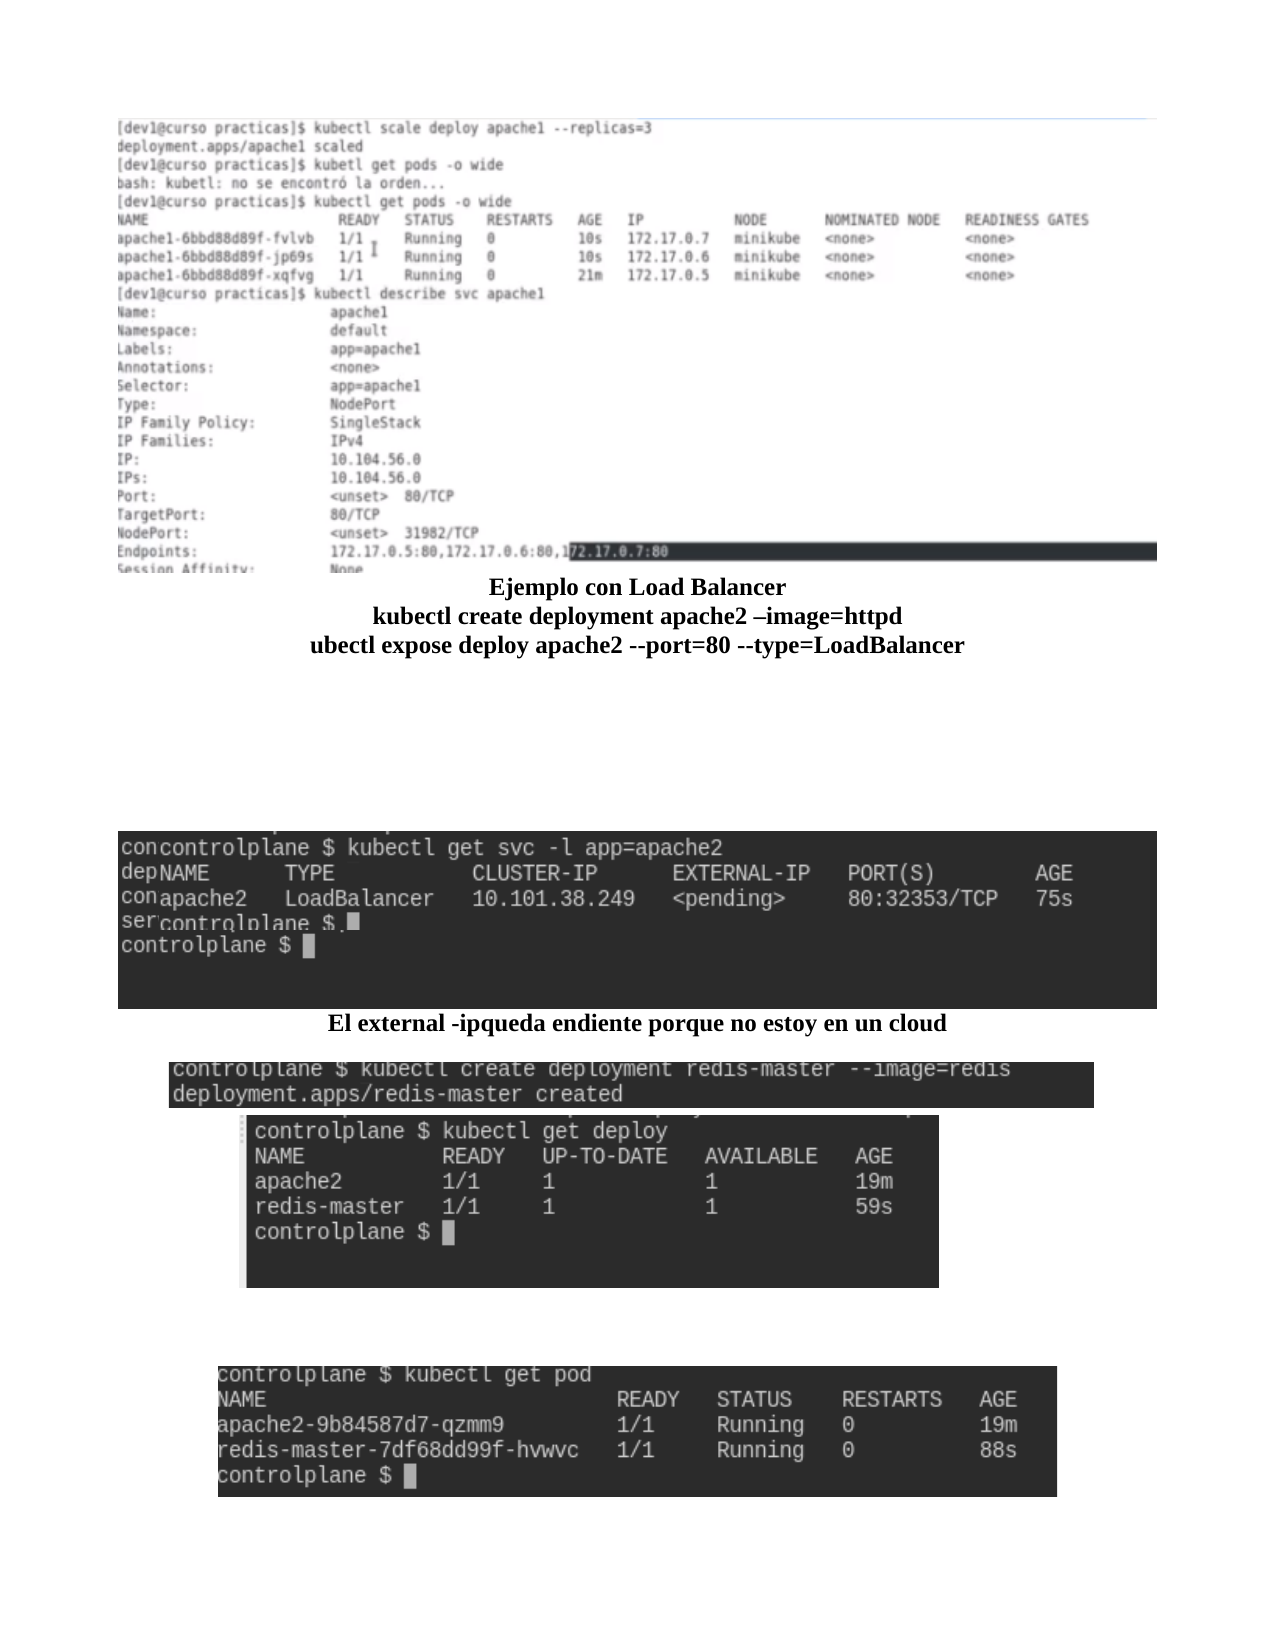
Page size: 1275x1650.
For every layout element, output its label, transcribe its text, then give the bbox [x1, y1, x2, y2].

picture [168, 1062, 1094, 1108]
picture [118, 831, 1157, 1009]
text Ejemplo con Load Balancer [118, 573, 1157, 601]
picture [218, 1366, 1058, 1497]
picture [239, 1115, 939, 1288]
text kubectl create deployment apache2 –image=httpd [118, 601, 1157, 630]
text ubectl expose deploy apache2 --port=80 --type=LoadBalancer [118, 630, 1157, 658]
picture [118, 118, 1157, 573]
text El external -ipqueda endiente porque no estoy en un cloud [118, 1009, 1157, 1037]
